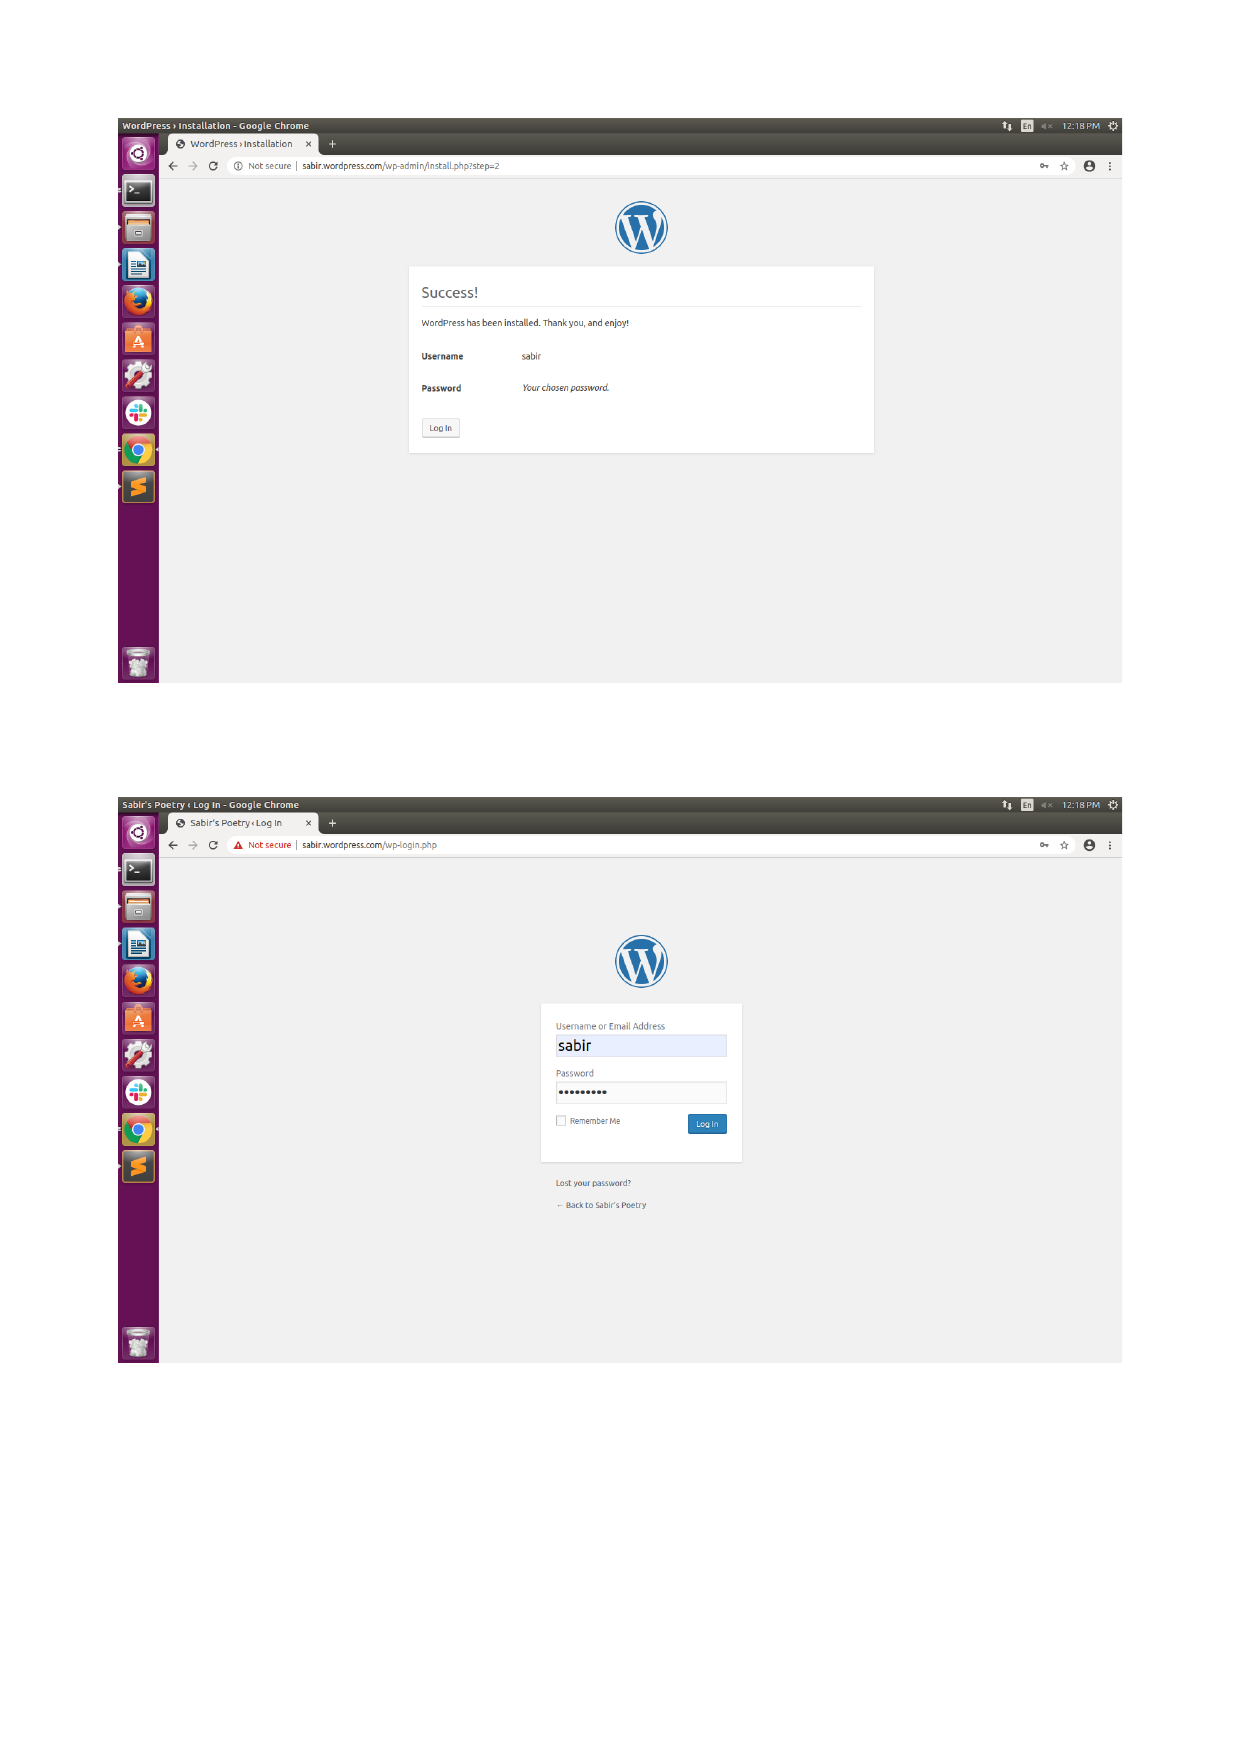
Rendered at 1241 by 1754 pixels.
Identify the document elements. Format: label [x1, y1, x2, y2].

picture [118, 118, 1123, 683]
picture [118, 797, 1123, 1363]
